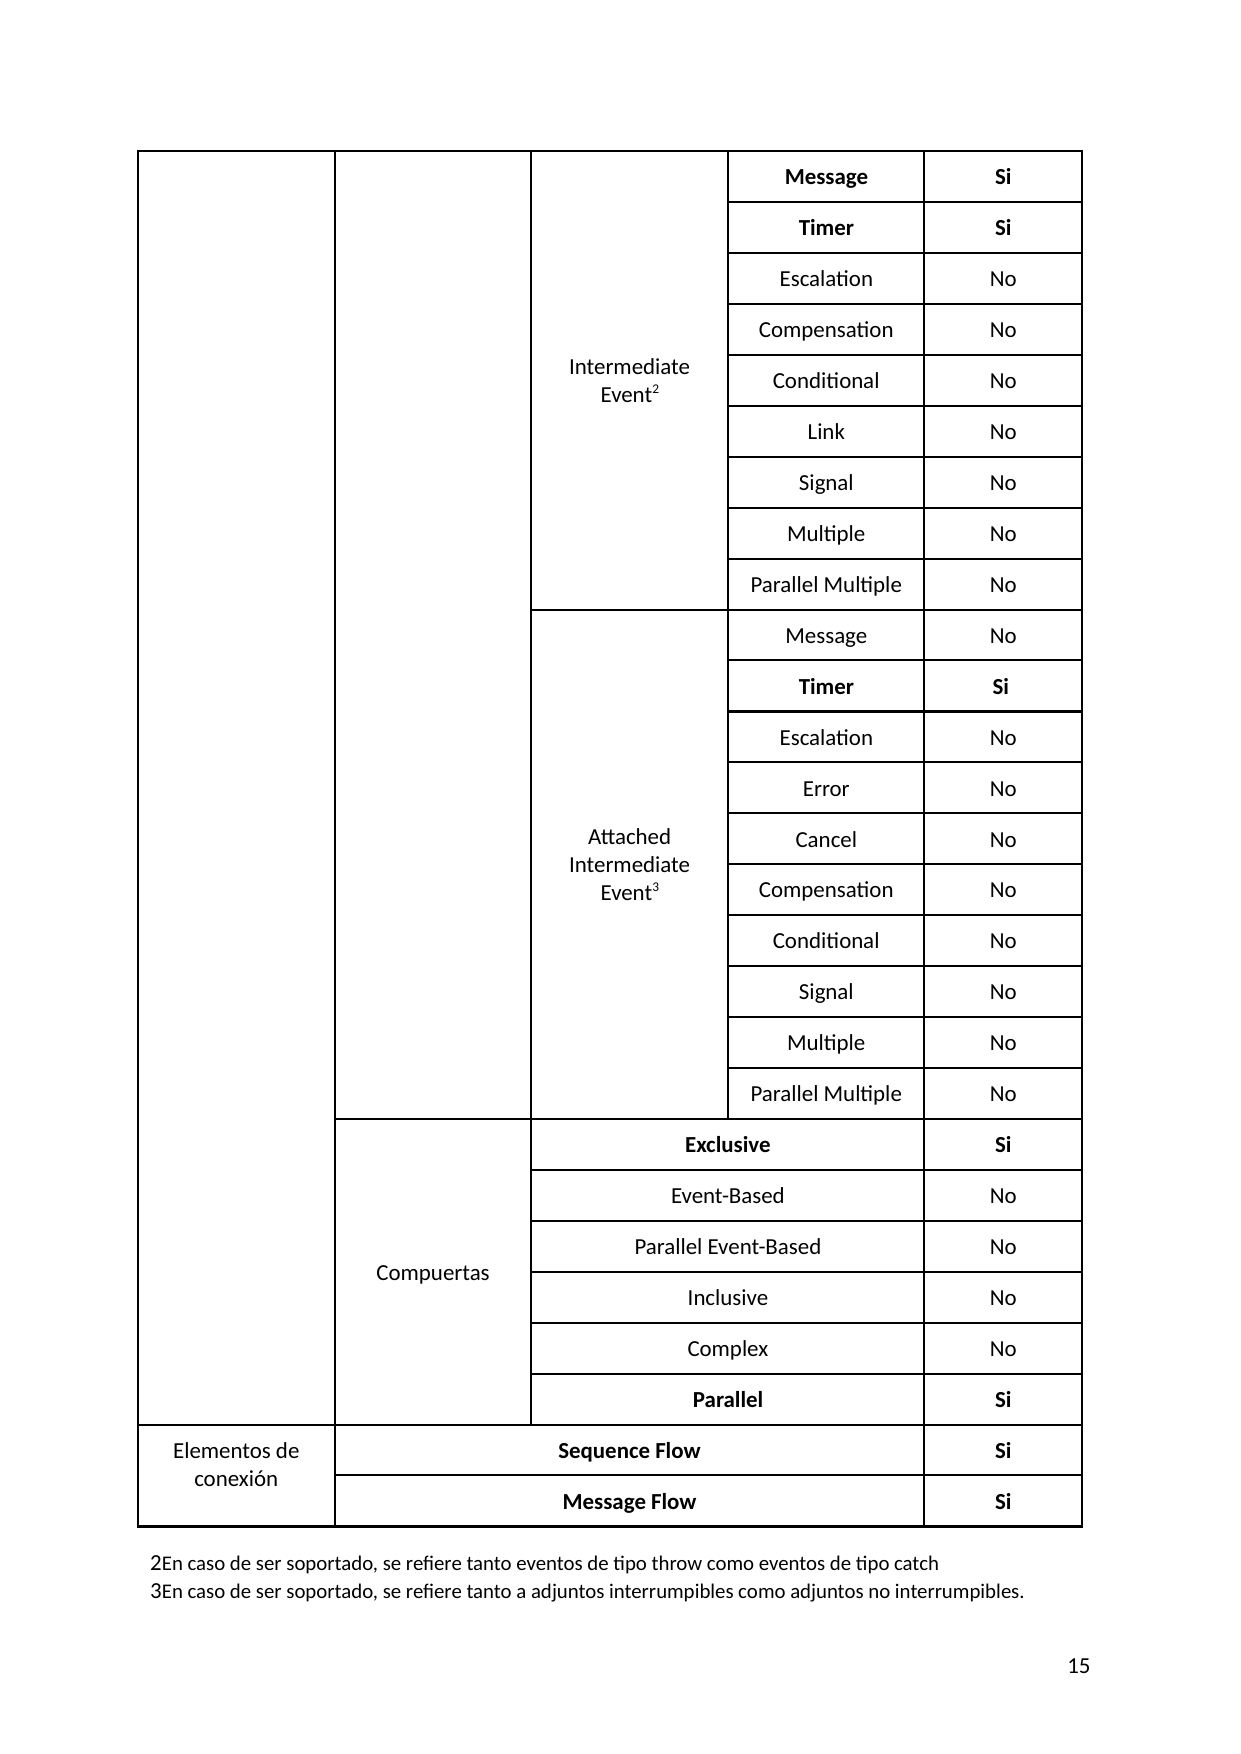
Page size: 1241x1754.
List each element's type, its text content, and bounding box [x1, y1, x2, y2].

table_cell Conditional [729, 356, 923, 405]
table_cell Si [925, 1476, 1081, 1525]
table_cell Attached Intermediate Event [532, 611, 727, 1118]
table_cell No [925, 305, 1081, 354]
table_cell Elementos de conexión [139, 1426, 334, 1525]
table_cell Si [925, 152, 1081, 201]
table_cell Parallel Multiple [729, 560, 923, 608]
table_cell Event-Based [532, 1171, 923, 1220]
table_cell [139, 152, 334, 1423]
table_cell Exclusive [532, 1120, 923, 1169]
table_cell Escalation [729, 254, 923, 303]
table_cell Parallel Multiple [729, 1069, 923, 1118]
table_cell No [925, 1018, 1081, 1067]
table_cell No [925, 407, 1081, 456]
table_cell Multiple [729, 1018, 923, 1067]
table_cell Si [925, 203, 1081, 252]
table_cell No [925, 1171, 1081, 1220]
table_cell No [925, 713, 1081, 761]
table_cell Cancel [729, 814, 923, 863]
table_cell Timer [729, 661, 923, 710]
table_cell Si [925, 1426, 1081, 1474]
table_cell No [925, 916, 1081, 965]
table_cell No [925, 458, 1081, 507]
table_cell Signal [729, 458, 923, 507]
table_cell Intermediate Event [532, 152, 727, 608]
table_cell No [925, 254, 1081, 303]
table_cell Inclusive [532, 1273, 923, 1322]
table_cell Complex [532, 1324, 923, 1372]
table_cell No [925, 356, 1081, 405]
table_cell Conditional [729, 916, 923, 965]
table_cell Message [729, 611, 923, 659]
table_cell Error [729, 763, 923, 812]
table_cell No [925, 560, 1081, 608]
table_cell Si [925, 1120, 1081, 1169]
table_cell No [925, 763, 1081, 812]
table_cell Message [729, 152, 923, 201]
table_cell No [925, 865, 1081, 914]
table_cell No [925, 611, 1081, 659]
table_cell Escalation [729, 713, 923, 761]
table_cell Parallel [532, 1375, 923, 1423]
table_cell No [925, 509, 1081, 557]
table_cell Multiple [729, 509, 923, 557]
table_cell Signal [729, 967, 923, 1016]
table_cell Timer [729, 203, 923, 252]
table_cell Parallel Event-Based [532, 1222, 923, 1271]
table_cell Message Flow [336, 1476, 923, 1525]
table_cell Compuertas [336, 1120, 530, 1423]
table_cell No [925, 1273, 1081, 1322]
table_cell No [925, 1324, 1081, 1372]
table_cell Link [729, 407, 923, 456]
table_cell Sequence Flow [336, 1426, 923, 1474]
table_cell Compensation [729, 305, 923, 354]
table_cell No [925, 814, 1081, 863]
table_cell Compensation [729, 865, 923, 914]
table_cell No [925, 967, 1081, 1016]
table_cell [336, 152, 530, 1118]
table_cell Si [925, 1375, 1081, 1423]
table_cell No [925, 1069, 1081, 1118]
table_cell Si [925, 661, 1081, 710]
table_cell No [925, 1222, 1081, 1271]
